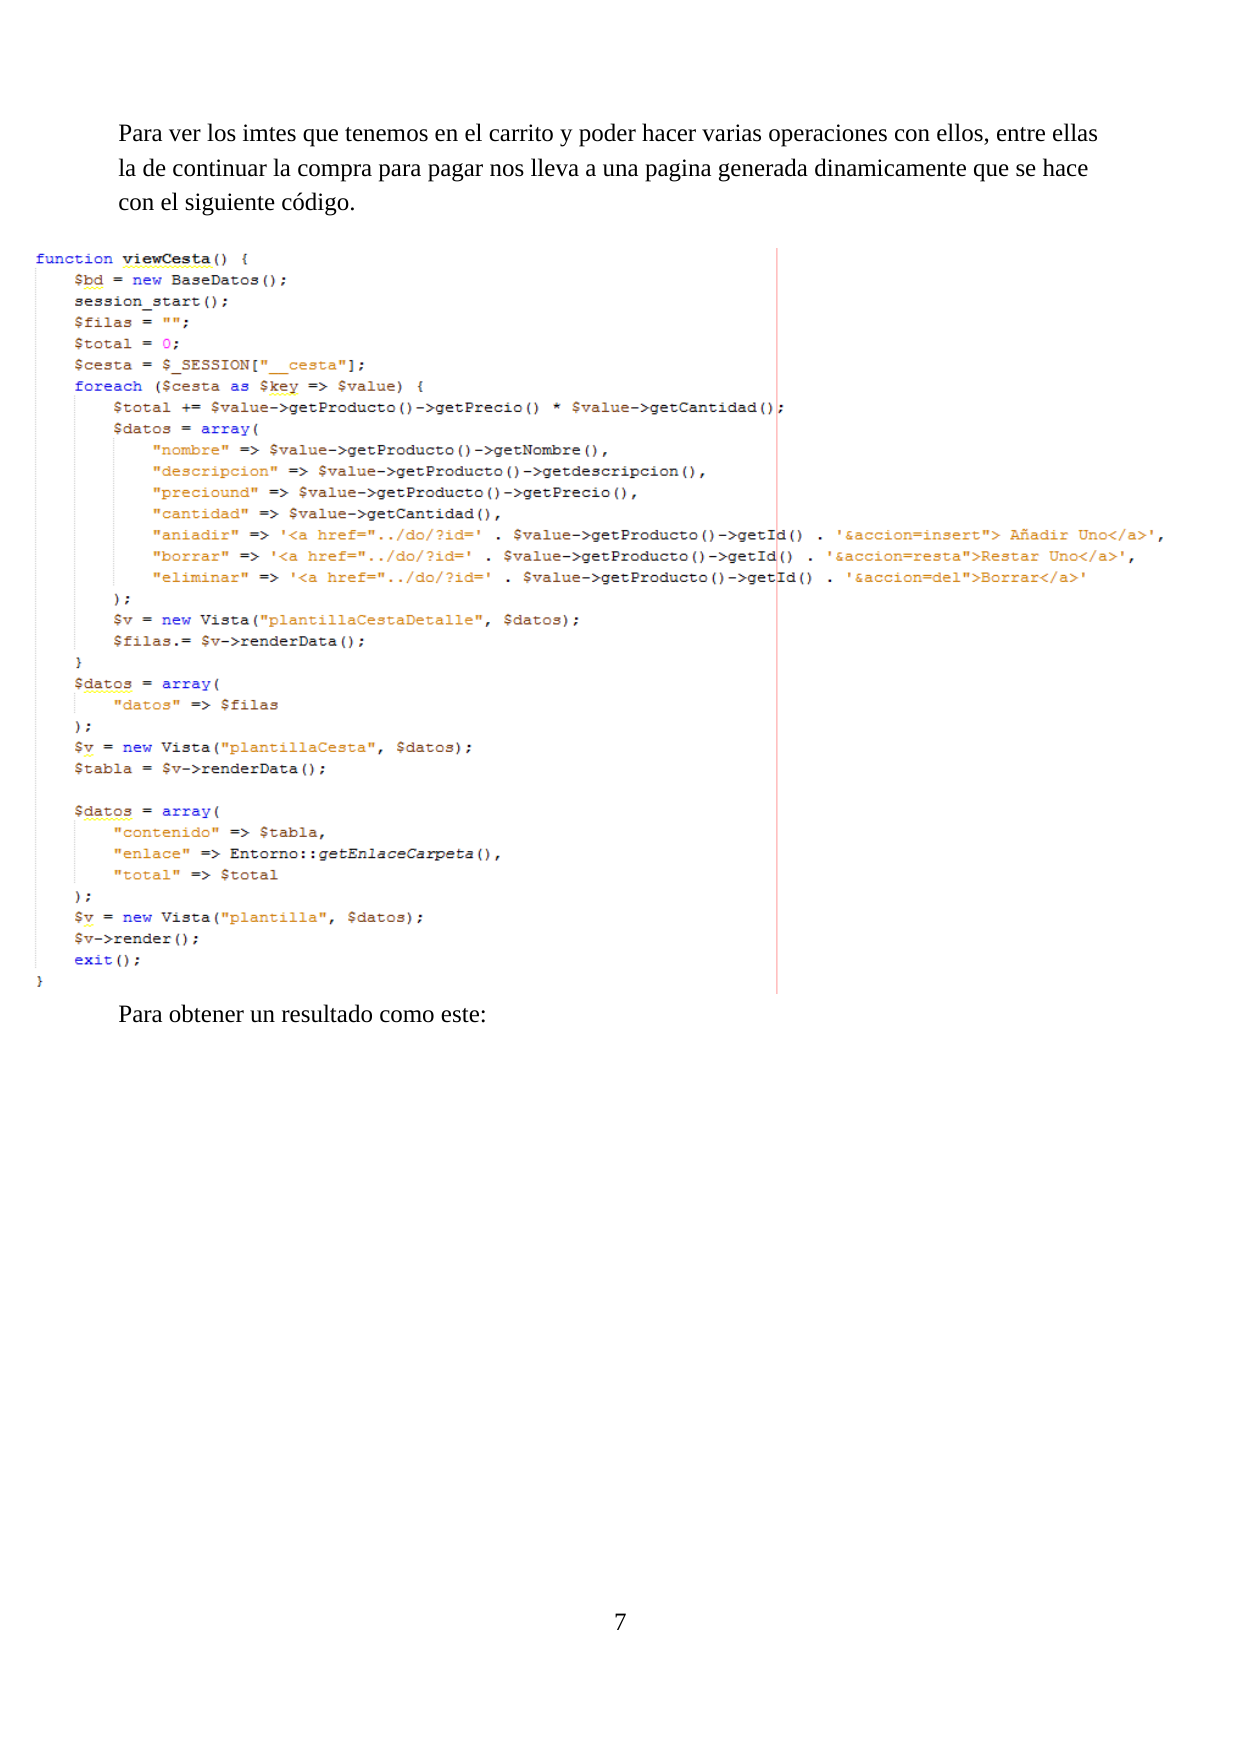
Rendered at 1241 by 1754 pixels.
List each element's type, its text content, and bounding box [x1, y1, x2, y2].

picture [29, 248, 1175, 994]
text Para obtener un resultado como este: [118, 994, 1122, 1028]
text [118, 236, 1122, 248]
text Para ver los imtes que tenemos en el carrito y poder hacer varias operaciones con ellos, entre ellas la de continuar la compra para pagar nos lleva a una pagina generada dinamicamente que se hace con el siguiente código. [118, 118, 1122, 216]
